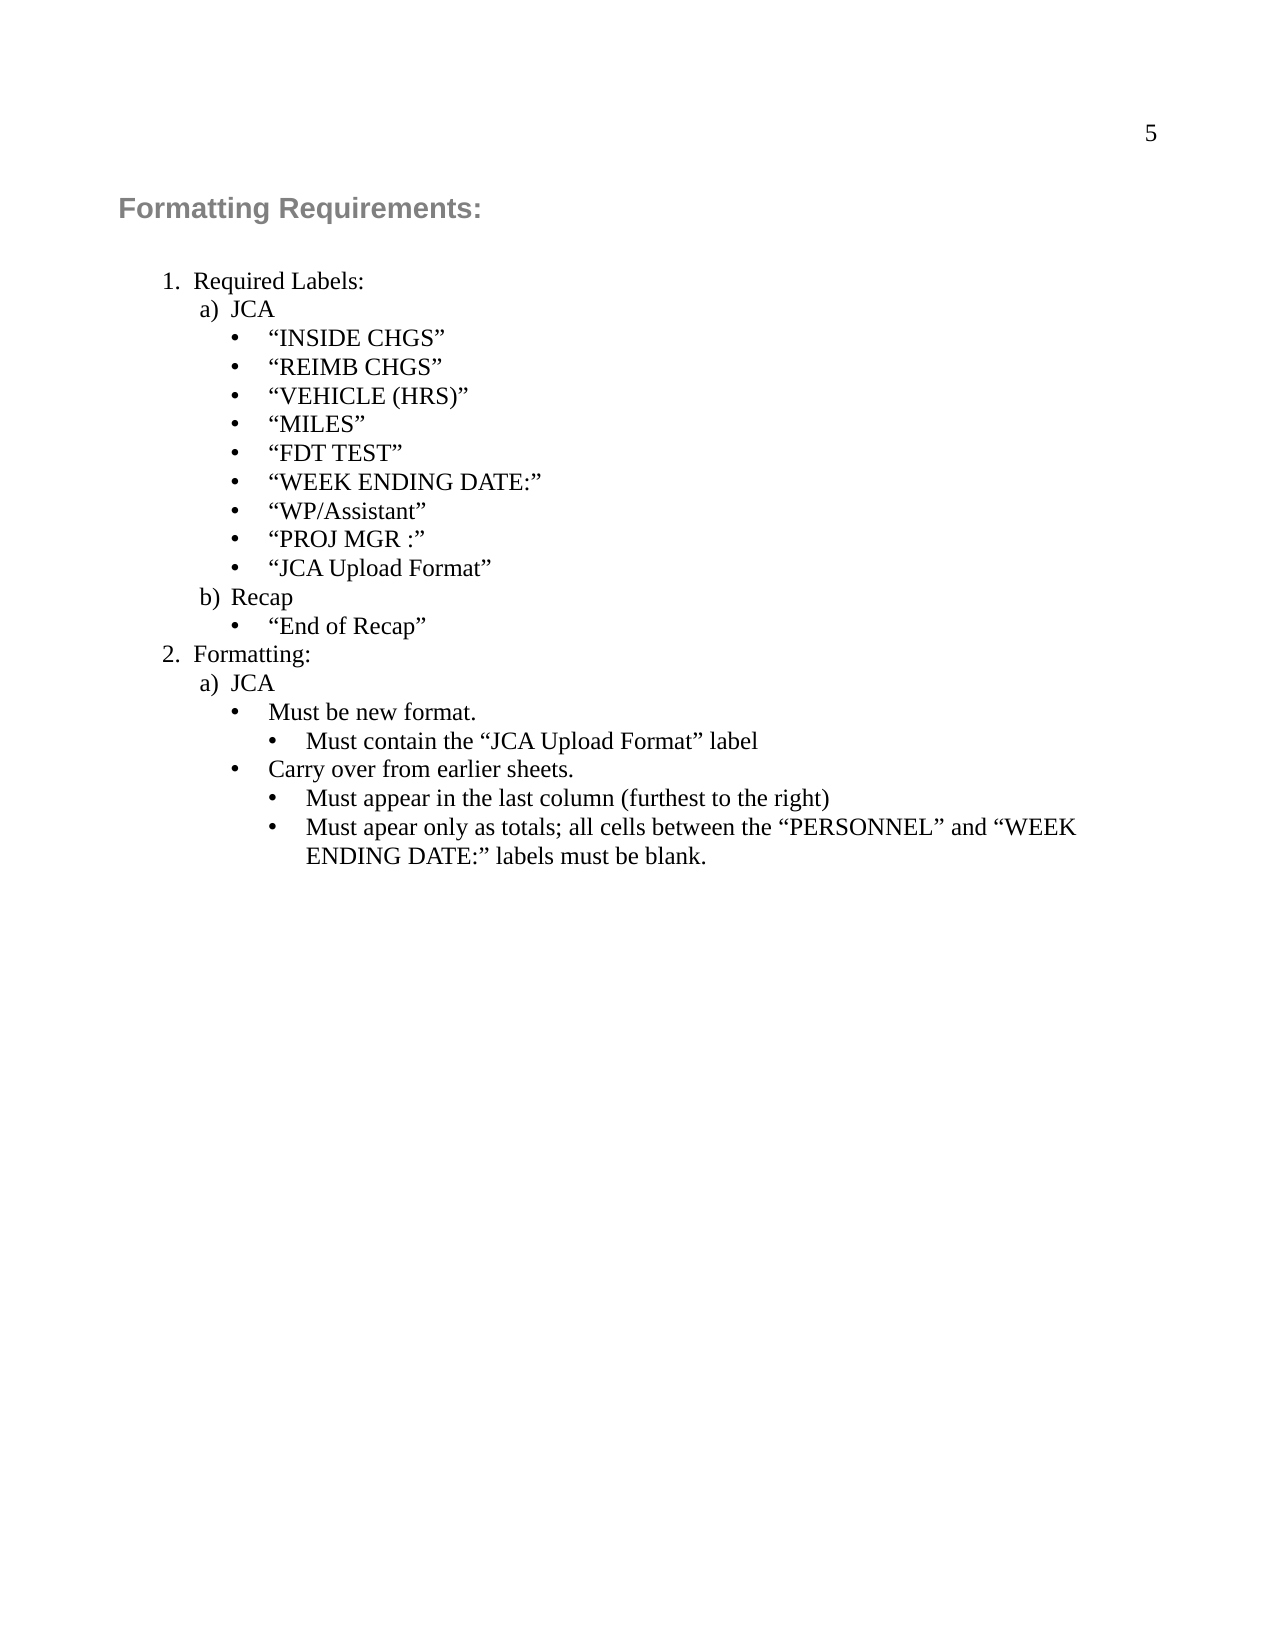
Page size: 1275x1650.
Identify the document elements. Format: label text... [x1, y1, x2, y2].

list “End of Recap” [231, 611, 1157, 639]
list Must be new format. [231, 697, 1157, 726]
list Required Labels: [156, 266, 1157, 294]
list JCA [193, 294, 1157, 323]
list Carry over from earlier sheets. [231, 754, 1157, 783]
list “JCA Upload Format” [231, 553, 1157, 582]
list Must appear in the last column (furthest to the right) [268, 783, 1157, 812]
list “PROJ MGR :” [231, 524, 1157, 553]
list “MILES” [231, 409, 1157, 438]
list “WP/Assistant” [231, 496, 1157, 524]
list “VEHICLE (HRS)” [231, 381, 1157, 409]
list JCA [193, 668, 1157, 697]
list “FDT TEST” [231, 438, 1157, 467]
list Must contain the “JCA Upload Format” label [268, 726, 1157, 754]
subtitle Formatting Requirements: [118, 191, 1157, 224]
list Must apear only as totals; all cells between the “PERSONNEL” and “WEEK ENDING DATE:” labels must be blank. [268, 812, 1157, 869]
list Recap [193, 582, 1157, 611]
list “REIMB CHGS” [231, 352, 1157, 381]
list “WEEK ENDING DATE:” [231, 467, 1157, 496]
list “INSIDE CHGS” [231, 323, 1157, 352]
list Formatting: [156, 639, 1157, 668]
